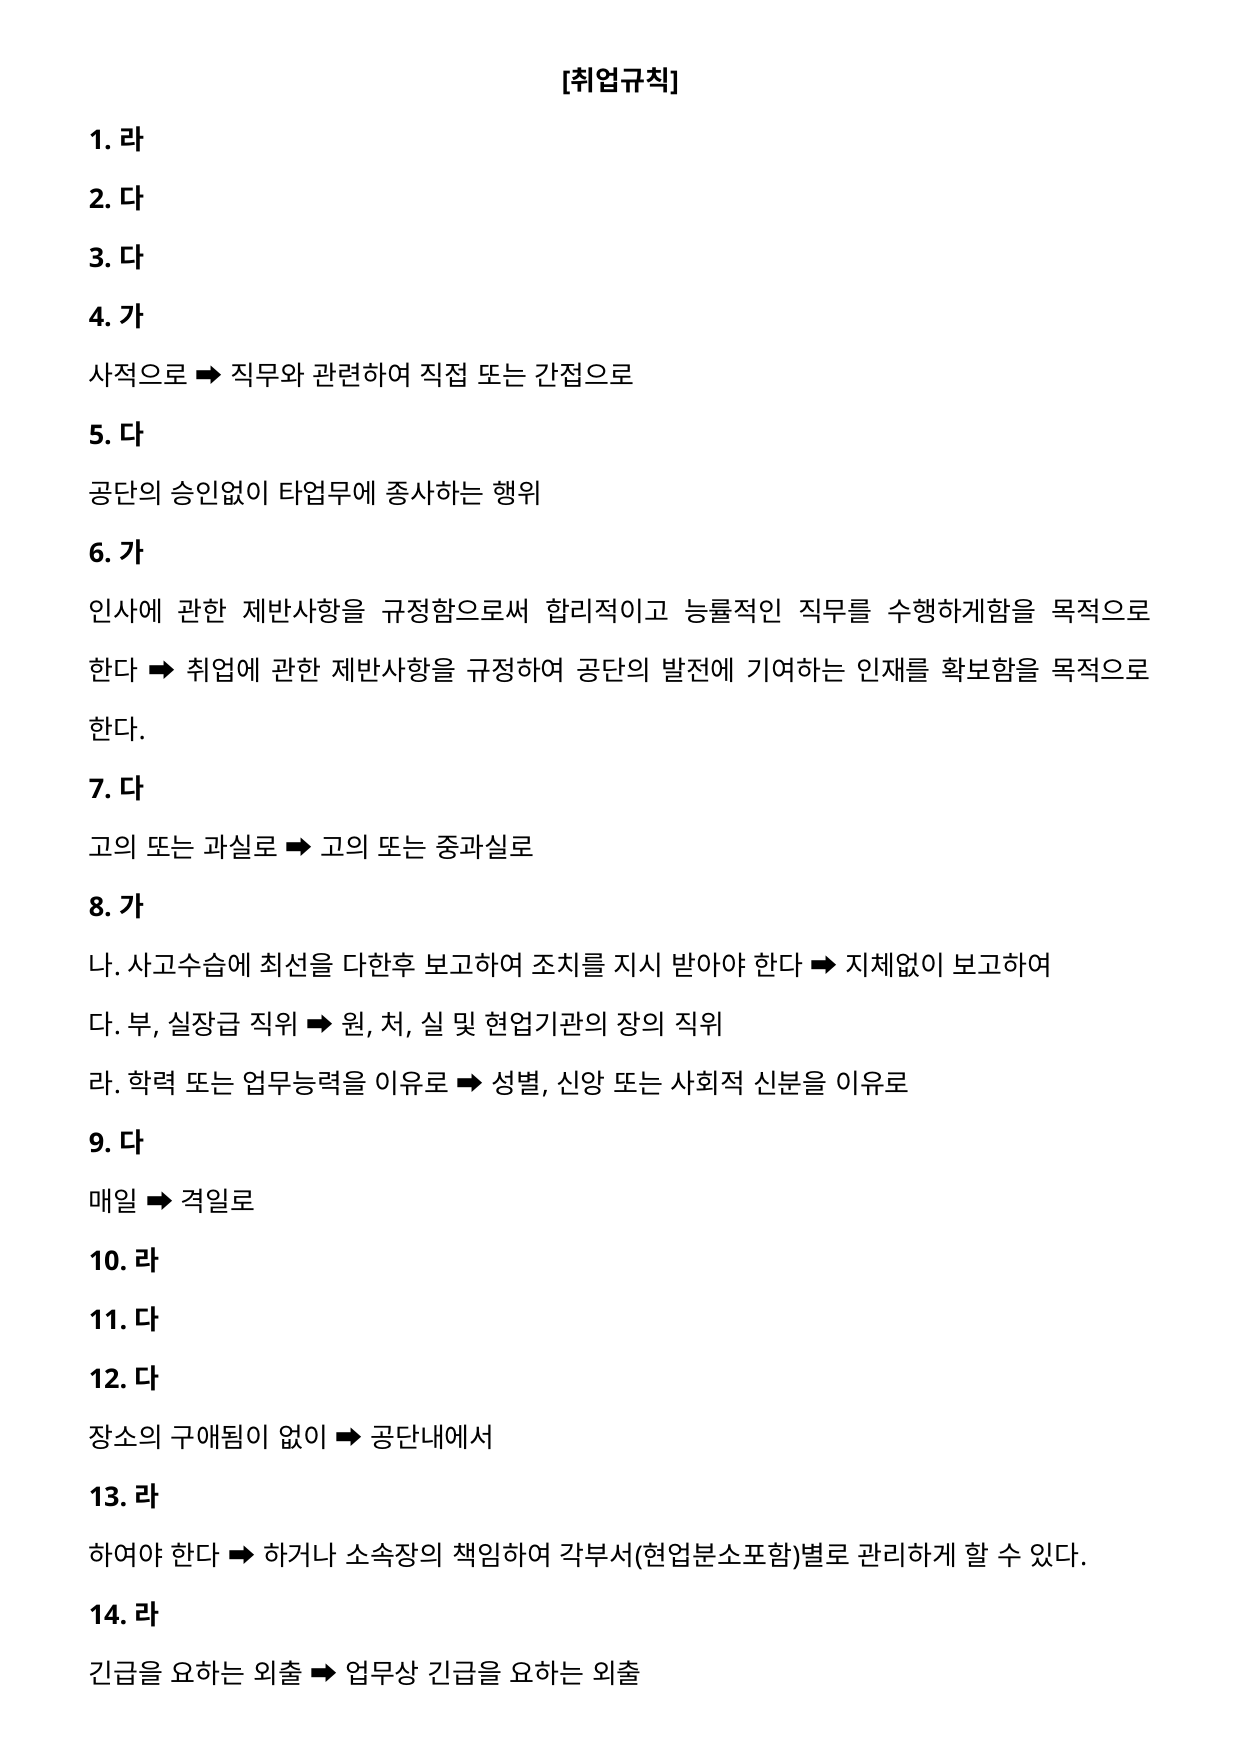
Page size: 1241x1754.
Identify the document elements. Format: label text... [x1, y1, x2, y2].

text 장소의 구애됨이 없이 ➡ 공단내에서 [88, 1416, 1152, 1456]
text 다. 부, 실장급 직위 ➡ 원, 처, 실 및 현업기관의 장의 직위 [88, 1003, 1152, 1042]
text 인사에 관한 제반사항을 규정함으로써 합리적이고 능률적인 직무를 수행하게함을 목적으로 한다 ➡ 취업에 관한 제반사항을 규정하여 공단의 발전에 기여하는 인재를 확보함을 목적으로 한다. [88, 590, 1152, 747]
text 고의 또는 과실로 ➡ 고의 또는 중과실로 [88, 826, 1152, 865]
text 매일 ➡ 격일로 [88, 1180, 1152, 1219]
text 긴급을 요하는 외출 ➡ 업무상 긴급을 요하는 외출 [88, 1652, 1152, 1692]
text 공단의 승인없이 타업무에 종사하는 행위 [88, 472, 1152, 512]
text 라. 학력 또는 업무능력을 이유로 ➡ 성별, 신앙 또는 사회적 신분을 이유로 [88, 1062, 1152, 1101]
text [취업규칙] [88, 59, 1152, 98]
text 14. 라 [88, 1593, 1152, 1633]
text 3. 다 [88, 236, 1152, 276]
text 11. 다 [88, 1298, 1152, 1337]
text 6. 가 [88, 531, 1152, 571]
text 9. 다 [88, 1121, 1152, 1161]
text 하여야 한다 ➡ 하거나 소속장의 책임하여 각부서(현업분소포함)별로 관리하게 할 수 있다. [88, 1534, 1152, 1573]
text 10. 라 [88, 1239, 1152, 1278]
text 7. 다 [88, 767, 1152, 806]
text 8. 가 [88, 885, 1152, 924]
text 1. 라 [88, 118, 1152, 157]
text 12. 다 [88, 1357, 1152, 1397]
text 5. 다 [88, 413, 1152, 453]
text 나. 사고수습에 최선을 다한후 보고하여 조치를 지시 받아야 한다 ➡ 지체없이 보고하여 [88, 944, 1152, 983]
text 13. 라 [88, 1475, 1152, 1514]
text 사적으로 ➡ 직무와 관련하여 직접 또는 간접으로 [88, 354, 1152, 394]
text 2. 다 [88, 177, 1152, 217]
text 4. 가 [88, 295, 1152, 335]
